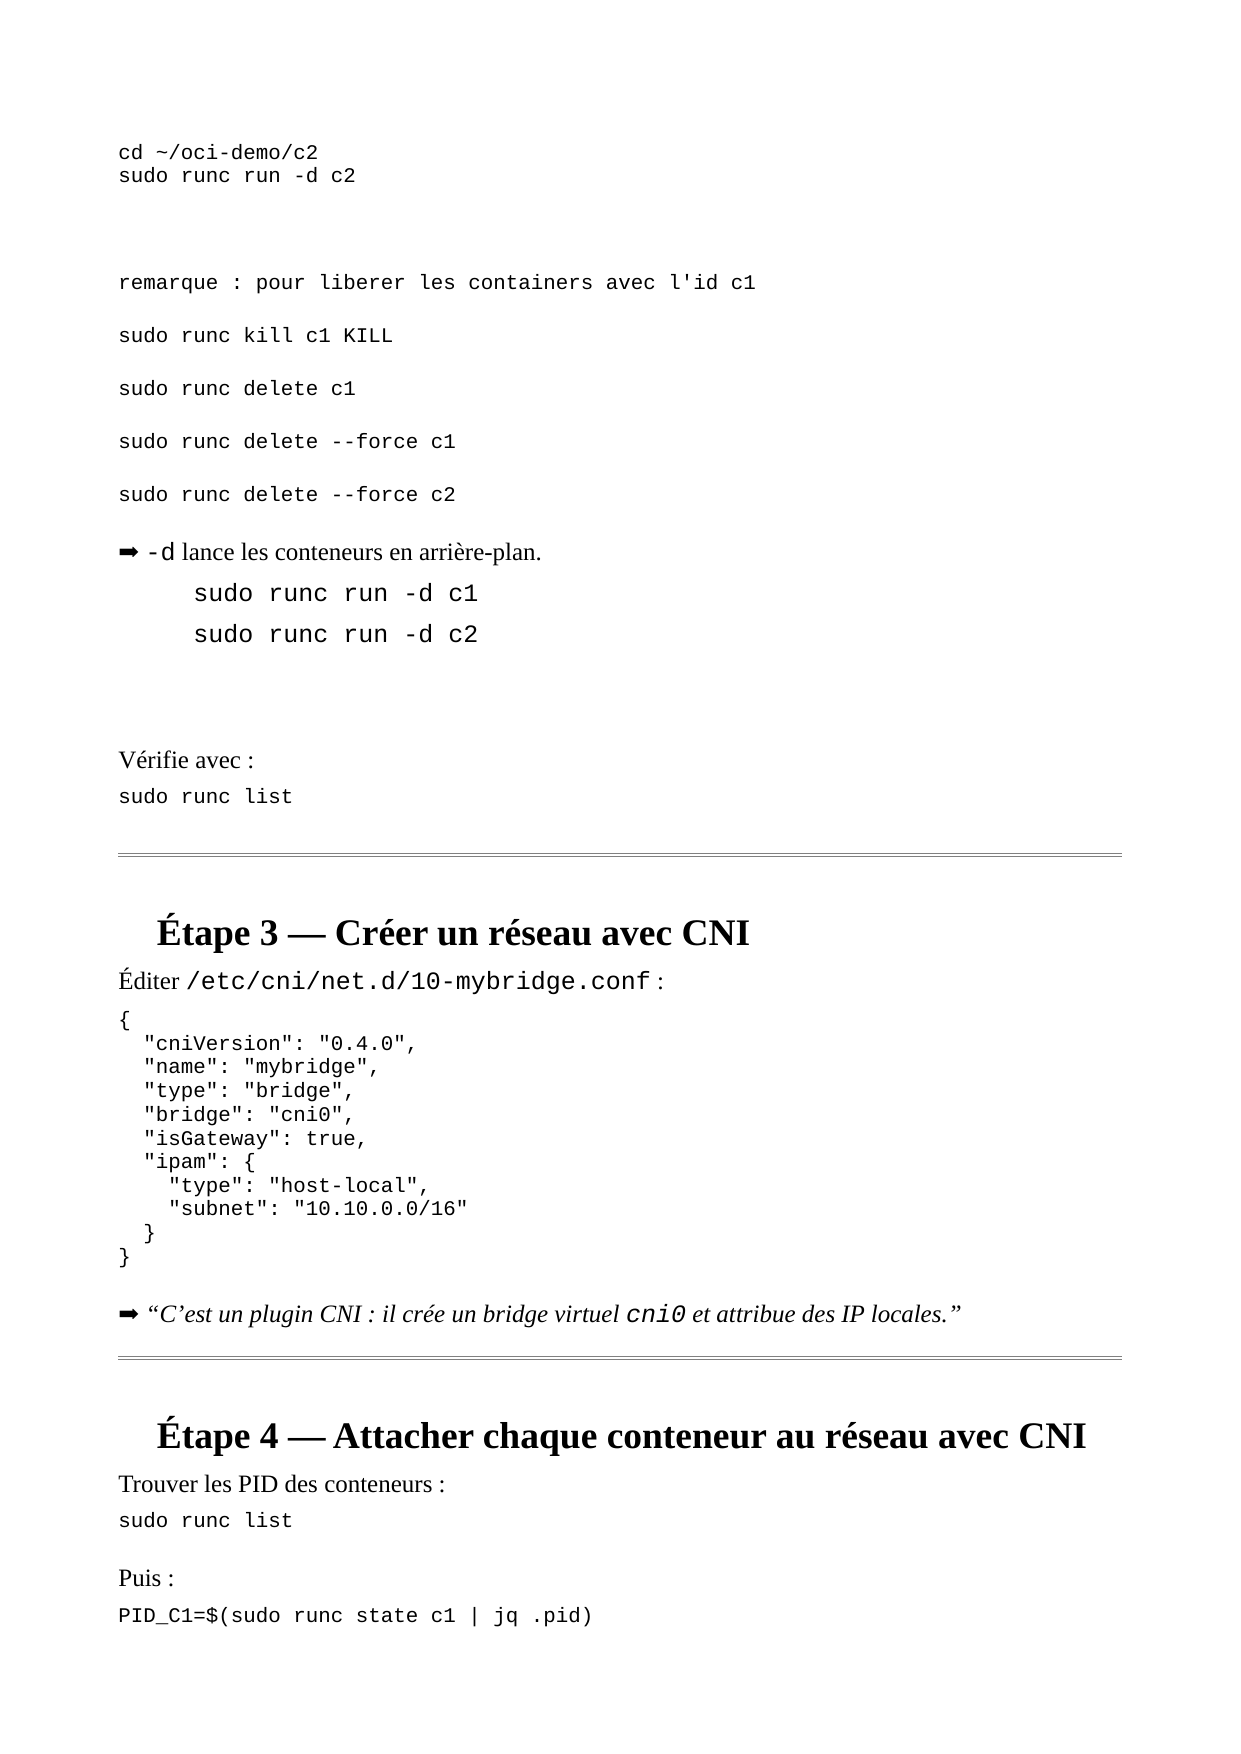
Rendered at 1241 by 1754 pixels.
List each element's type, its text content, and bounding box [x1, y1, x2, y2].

subtitle ✅ Étape 4 — Attacher chaque conteneur au réseau avec CNI [118, 1413, 1122, 1456]
text cd ~/oci-demo/c2 [118, 142, 1122, 165]
text sudo runc list [118, 1510, 1122, 1534]
text Puis : [118, 1563, 1122, 1592]
text Vérifie avec : [118, 745, 1122, 773]
text ➡️ “C’est un plugin CNI : il crée un bridge virtuel cni0 et attribue des IP locales.” [118, 1299, 1122, 1330]
subtitle ✅ Étape 3 — Créer un réseau avec CNI [118, 910, 1122, 953]
text "ipam": { [118, 1151, 1122, 1175]
text { [118, 1009, 1122, 1033]
text sudo runc delete c1 [118, 378, 1122, 402]
text "cniVersion": "0.4.0", [118, 1033, 1122, 1057]
list sudo runc run -d c1 [164, 581, 1122, 609]
text PID_C1=$(sudo runc state c1 | jq .pid) [118, 1604, 1122, 1628]
text } [118, 1222, 1122, 1246]
text sudo runc delete --force c2 [118, 484, 1122, 508]
text "bridge": "cni0", [118, 1104, 1122, 1127]
text } [118, 1246, 1122, 1269]
text "type": "host-local", [118, 1175, 1122, 1198]
text Trouver les PID des conteneurs : [118, 1469, 1122, 1498]
text sudo runc run -d c2 [118, 165, 1122, 189]
text sudo runc kill c1 KILL [118, 325, 1122, 348]
text Éditer /etc/cni/net.d/10-mybridge.conf : [118, 966, 1122, 997]
text "name": "mybridge", [118, 1057, 1122, 1080]
text sudo runc list [118, 786, 1122, 810]
list sudo runc run -d c2 [164, 621, 1122, 650]
text "type": "bridge", [118, 1080, 1122, 1104]
text ➡️ -d lance les conteneurs en arrière-plan. [118, 537, 1122, 568]
text remarque : pour liberer les containers avec l'id c1 [118, 272, 1122, 295]
text sudo runc delete --force c1 [118, 431, 1122, 455]
text "subnet": "10.10.0.0/16" [118, 1198, 1122, 1222]
text "isGateway": true, [118, 1127, 1122, 1151]
